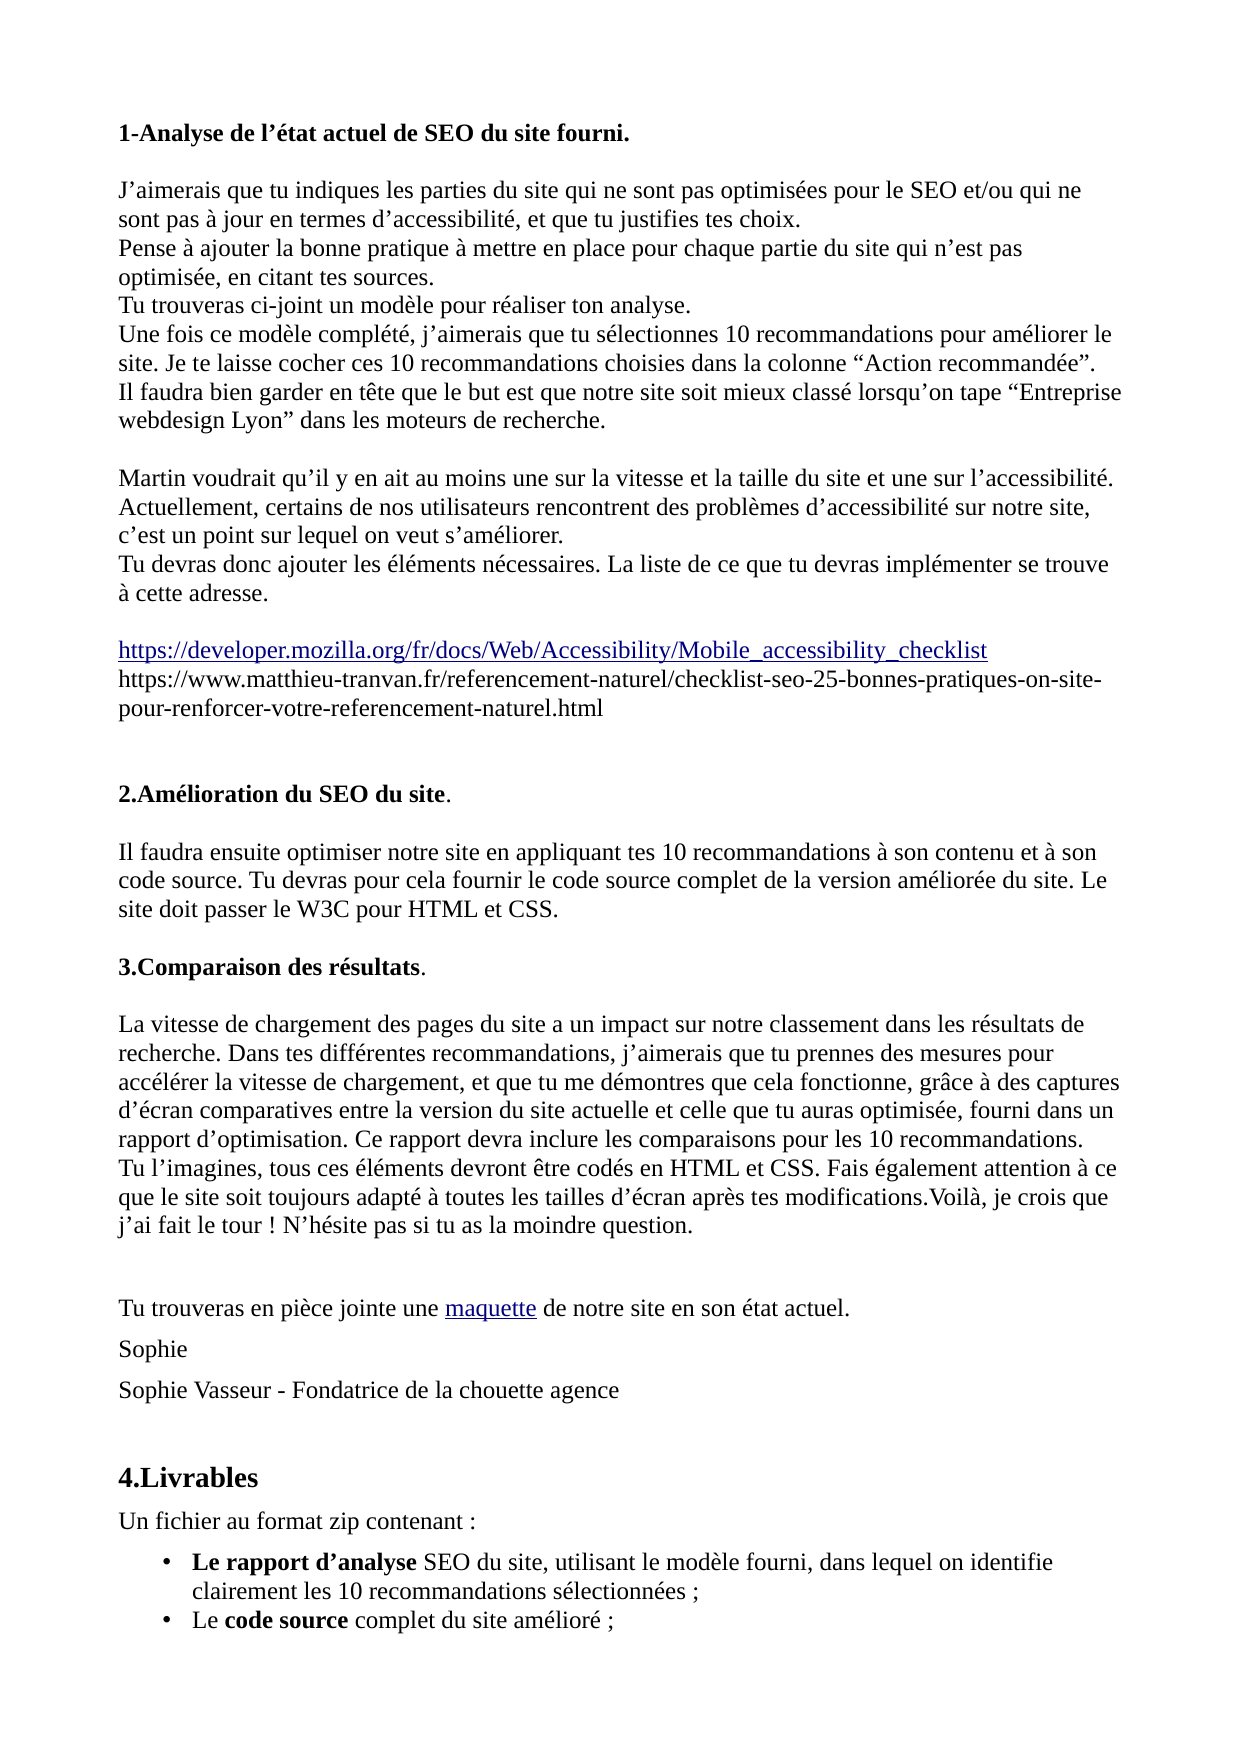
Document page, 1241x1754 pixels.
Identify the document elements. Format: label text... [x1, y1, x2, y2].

text La vitesse de chargement des pages du site a un impact sur notre classement dans les résultats de recherche. Dans tes différentes recommandations, j’aimerais que tu prennes des mesures pour accélérer la vitesse de chargement, et que tu me démontres que cela fonctionne, grâce à des captures d’écran comparatives entre la version du site actuelle et celle que tu auras optimisée, fourni dans un rapport d’optimisation. Ce rapport devra inclure les comparaisons pour les 10 recommandations. [118, 1009, 1122, 1153]
text Un fichier au format zip contenant : [118, 1506, 1122, 1535]
list Le code source complet du site amélioré ; [162, 1605, 1122, 1634]
text 2.Amélioration du SEO du site. [118, 779, 1122, 808]
text Tu l’imagines, tous ces éléments devront être codés en HTML et CSS. Fais également attention à ce que le site soit toujours adapté à toutes les tailles d’écran après tes modifications.Voilà, je crois que j’ai fait le tour ! N’hésite pas si tu as la moindre question. [118, 1153, 1122, 1239]
text Sophie [118, 1334, 1122, 1363]
text Martin voudrait qu’il y en ait au moins une sur la vitesse et la taille du site et une sur l’accessibilité. [118, 463, 1122, 492]
list Le rapport d’analyse SEO du site, utilisant le modèle fourni, dans lequel on identifie clairement les 10 recommandations sélectionnées ; [162, 1547, 1122, 1605]
text Sophie Vasseur - Fondatrice de la chouette agence [118, 1376, 1122, 1404]
text Tu trouveras ci-joint un modèle pour réaliser ton analyse. [118, 291, 1122, 319]
text J’aimerais que tu indiques les parties du site qui ne sont pas optimisées pour le SEO et/ou qui ne sont pas à jour en termes d’accessibilité, et que tu justifies tes choix. [118, 176, 1122, 233]
text https://developer.mozilla.org/fr/docs/Web/Accessibility/Mobile_accessibility_checklist [118, 636, 1122, 664]
text Il faudra ensuite optimiser notre site en appliquant tes 10 recommandations à son contenu et à son code source. Tu devras pour cela fournir le code source complet de la version améliorée du site. Le site doit passer le W3C pour HTML et CSS. [118, 837, 1122, 923]
text Tu devras donc ajouter les éléments nécessaires. La liste de ce que tu devras implémenter se trouve à cette adresse. [118, 549, 1122, 607]
text Une fois ce modèle complété, j’aimerais que tu sélectionnes 10 recommandations pour améliorer le site. Je te laisse cocher ces 10 recommandations choisies dans la colonne “Action recommandée”. [118, 319, 1122, 377]
text Tu trouveras en pièce jointe une maquette de notre site en son état actuel. [118, 1293, 1122, 1322]
subtitle 4.Livrables [118, 1460, 1122, 1494]
text Actuellement, certains de nos utilisateurs rencontrent des problèmes d’accessibilité sur notre site, c’est un point sur lequel on veut s’améliorer. [118, 492, 1122, 549]
text 3.Comparaison des résultats. [118, 952, 1122, 981]
text https://www.matthieu-tranvan.fr/referencement-naturel/checklist-seo-25-bonnes-pratiques-on-site-pour-renforcer-votre-referencement-naturel.html [118, 664, 1122, 722]
text 1-Analyse de l’état actuel de SEO du site fourni. [118, 118, 1122, 147]
text Pense à ajouter la bonne pratique à mettre en place pour chaque partie du site qui n’est pas optimisée, en citant tes sources. [118, 233, 1122, 291]
text Il faudra bien garder en tête que le but est que notre site soit mieux classé lorsqu’on tape “Entreprise webdesign Lyon” dans les moteurs de recherche. [118, 377, 1122, 434]
